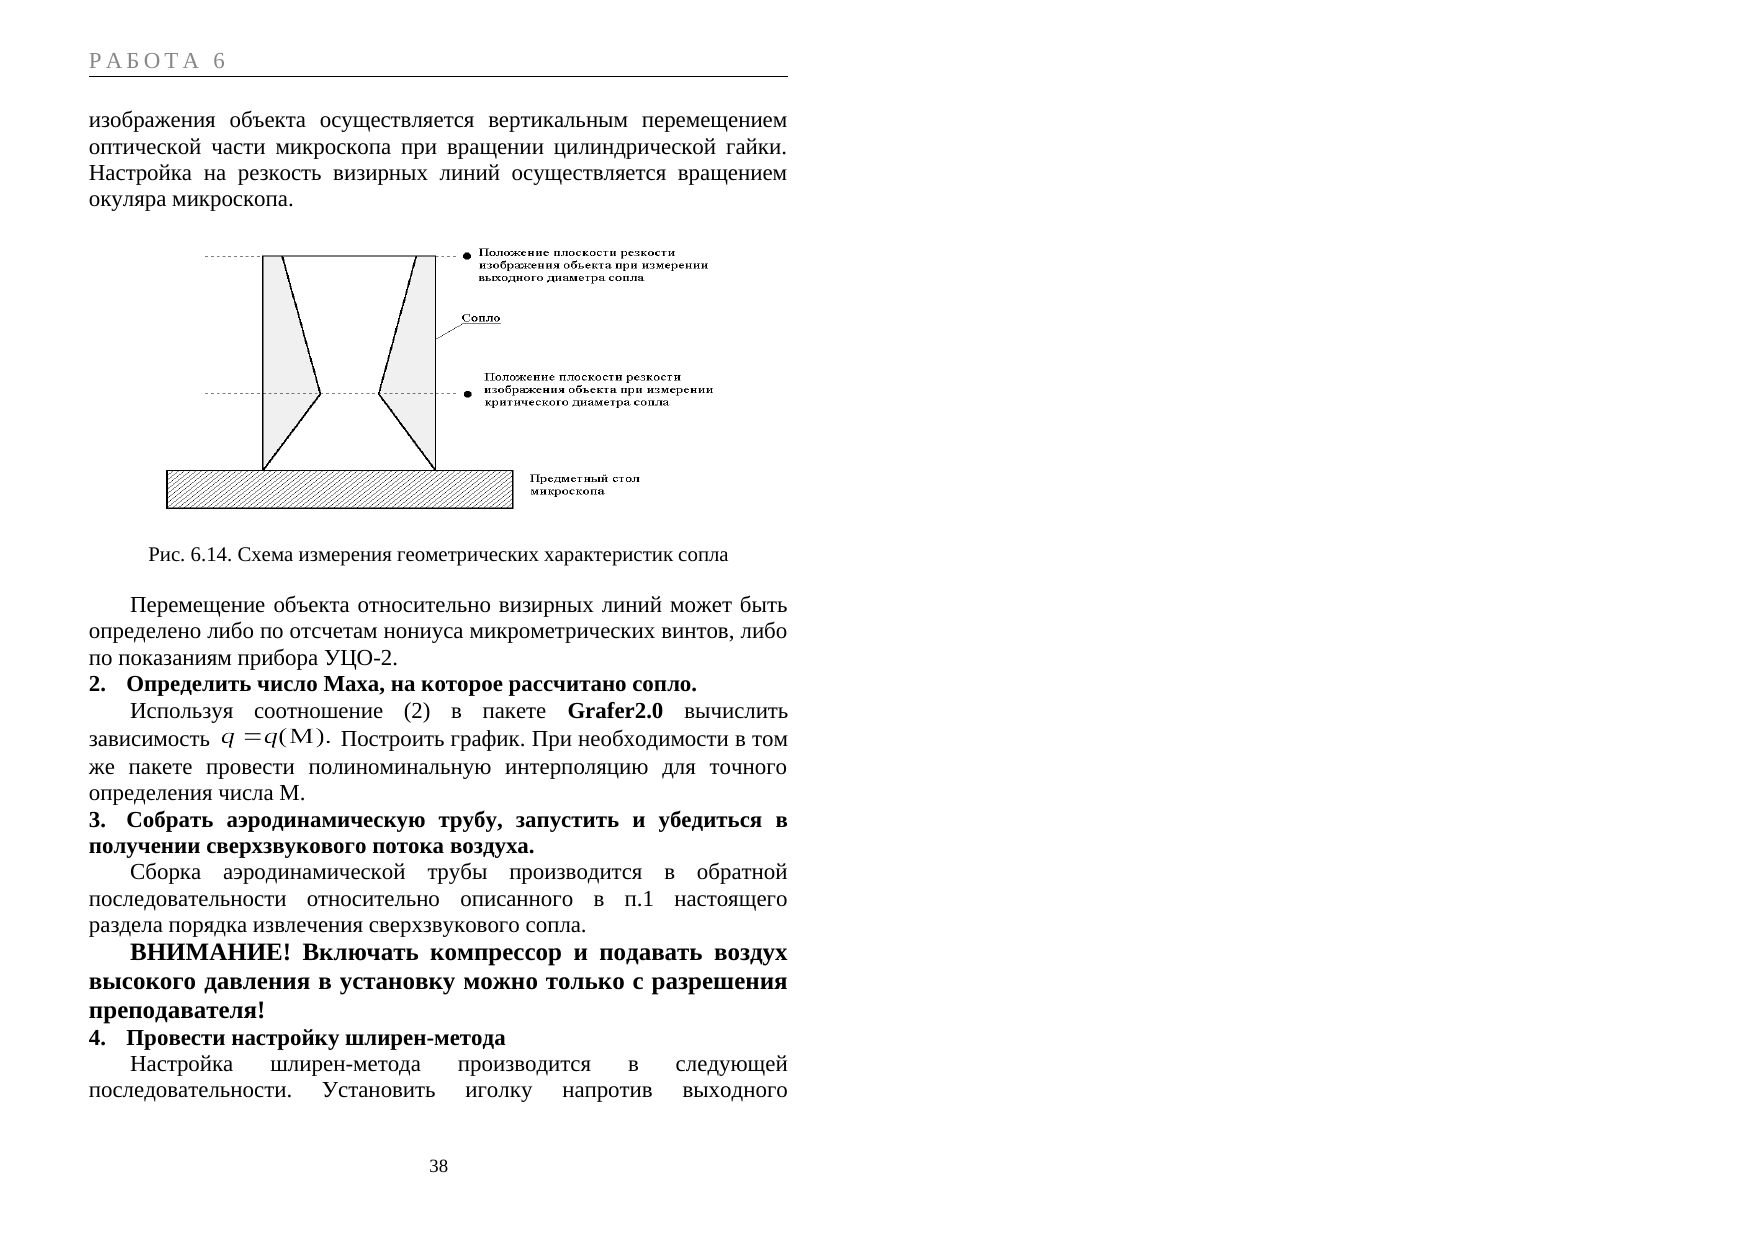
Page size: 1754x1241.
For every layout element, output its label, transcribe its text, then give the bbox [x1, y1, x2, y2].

text изображения объекта осуществляется вертикальным перемещением оптической части микроскопа при вращении цилиндрической гайки. Настройка на резкость визирных линий осуществляется вращением окуляра микроскопа. [89, 106, 788, 212]
list Собрать аэродинамическую трубу, запустить и убедиться в получении сверхзвукового потока воздуха. [89, 806, 788, 858]
list Провести настройку шлирен-метода [89, 1024, 788, 1050]
text Перемещение объекта относительно визирных линий может быть определено либо по отсчетам нониуса микрометрических винтов, либо по показаниям прибора УЦО-2. [89, 591, 788, 670]
list Определить число Маха, на которое рассчитано сопло. [89, 670, 788, 697]
text Настройка шлирен-метода производится в следующей последовательности. Установить иголку напротив выходного [89, 1050, 788, 1103]
text Используя соотношение (2) в пакете Grafer2.0 вычислить зависимость Построить график. При необходимости в том же пакете провести полиноминальную интерполяцию для точного определения числа М. [89, 697, 788, 806]
text Рис. 6.14. Схема измерения геометрических характеристик сопла [89, 542, 788, 566]
text Сборка аэродинамической трубы производится в обратной последовательности относительно описанного в п.1 настоящего раздела порядка извлечения сверхзвукового сопла. [89, 858, 788, 937]
text ВНИМАНИЕ! Включать компрессор и подавать воздух высокого давления в установку можно только с разрешения преподавателя! [89, 937, 788, 1024]
picture [153, 238, 724, 516]
